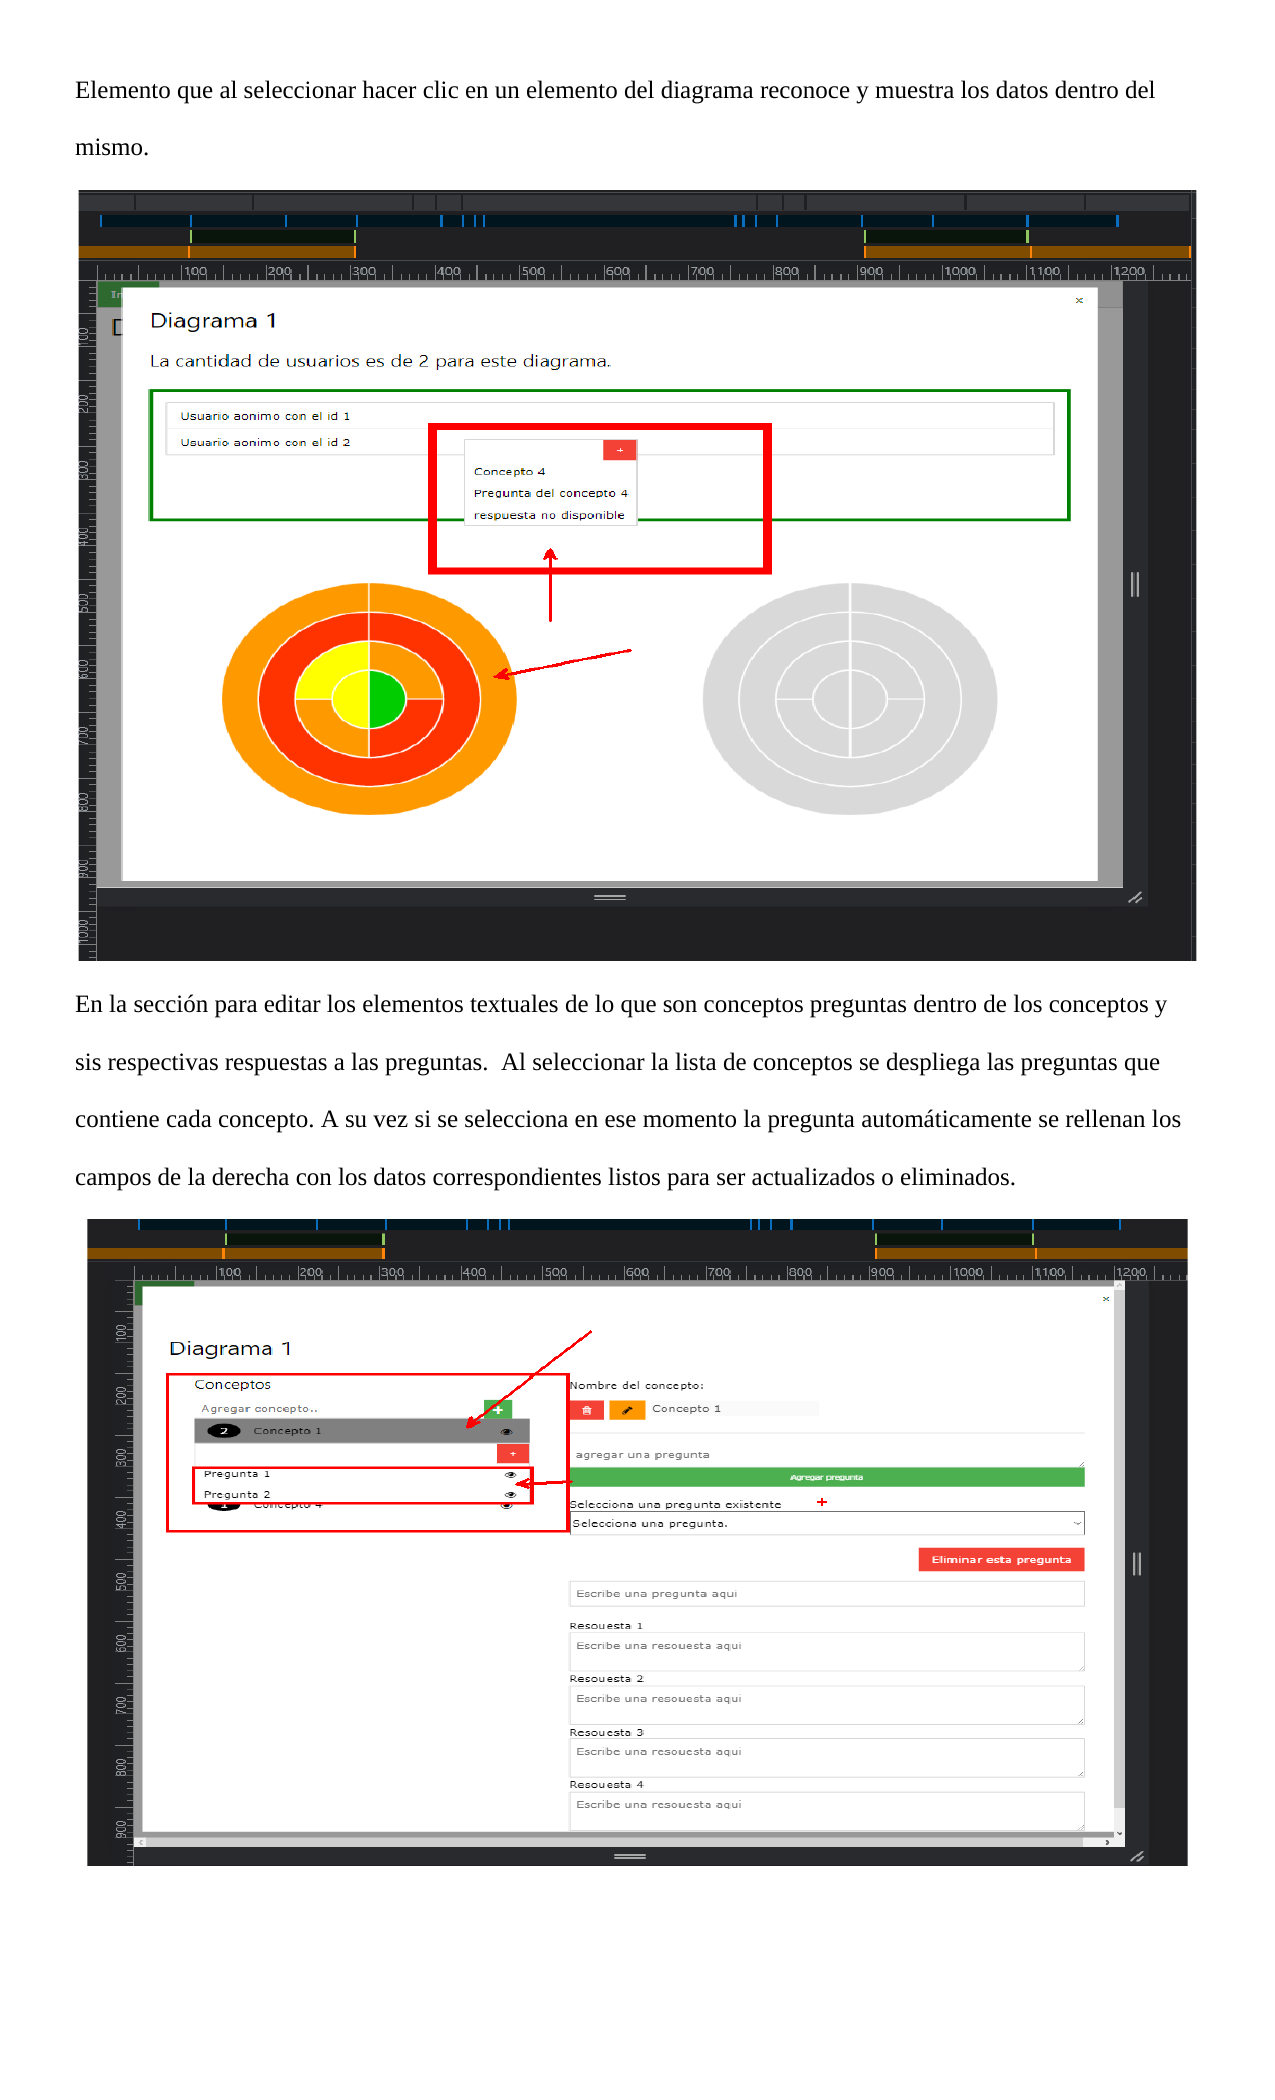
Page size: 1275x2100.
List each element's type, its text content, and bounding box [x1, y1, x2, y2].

picture [87, 1219, 1188, 1866]
text En la sección para editar los elementos textuales de lo que son conceptos preguntas dentro de los conceptos y sis respectivas respuestas a las preguntas. Al seleccionar la lista de conceptos se despliega las preguntas que contiene cada concepto. A su vez si se selecciona en ese momento la pregunta automáticamente se rellenan los campos de la derecha con los datos correspondientes listos para ser actualizados o eliminados. [75, 989, 1200, 1191]
text Elemento que al seleccionar hacer clic en un elemento del diagrama reconoce y muestra los datos dentro del mismo. [75, 75, 1200, 161]
picture [78, 190, 1197, 961]
